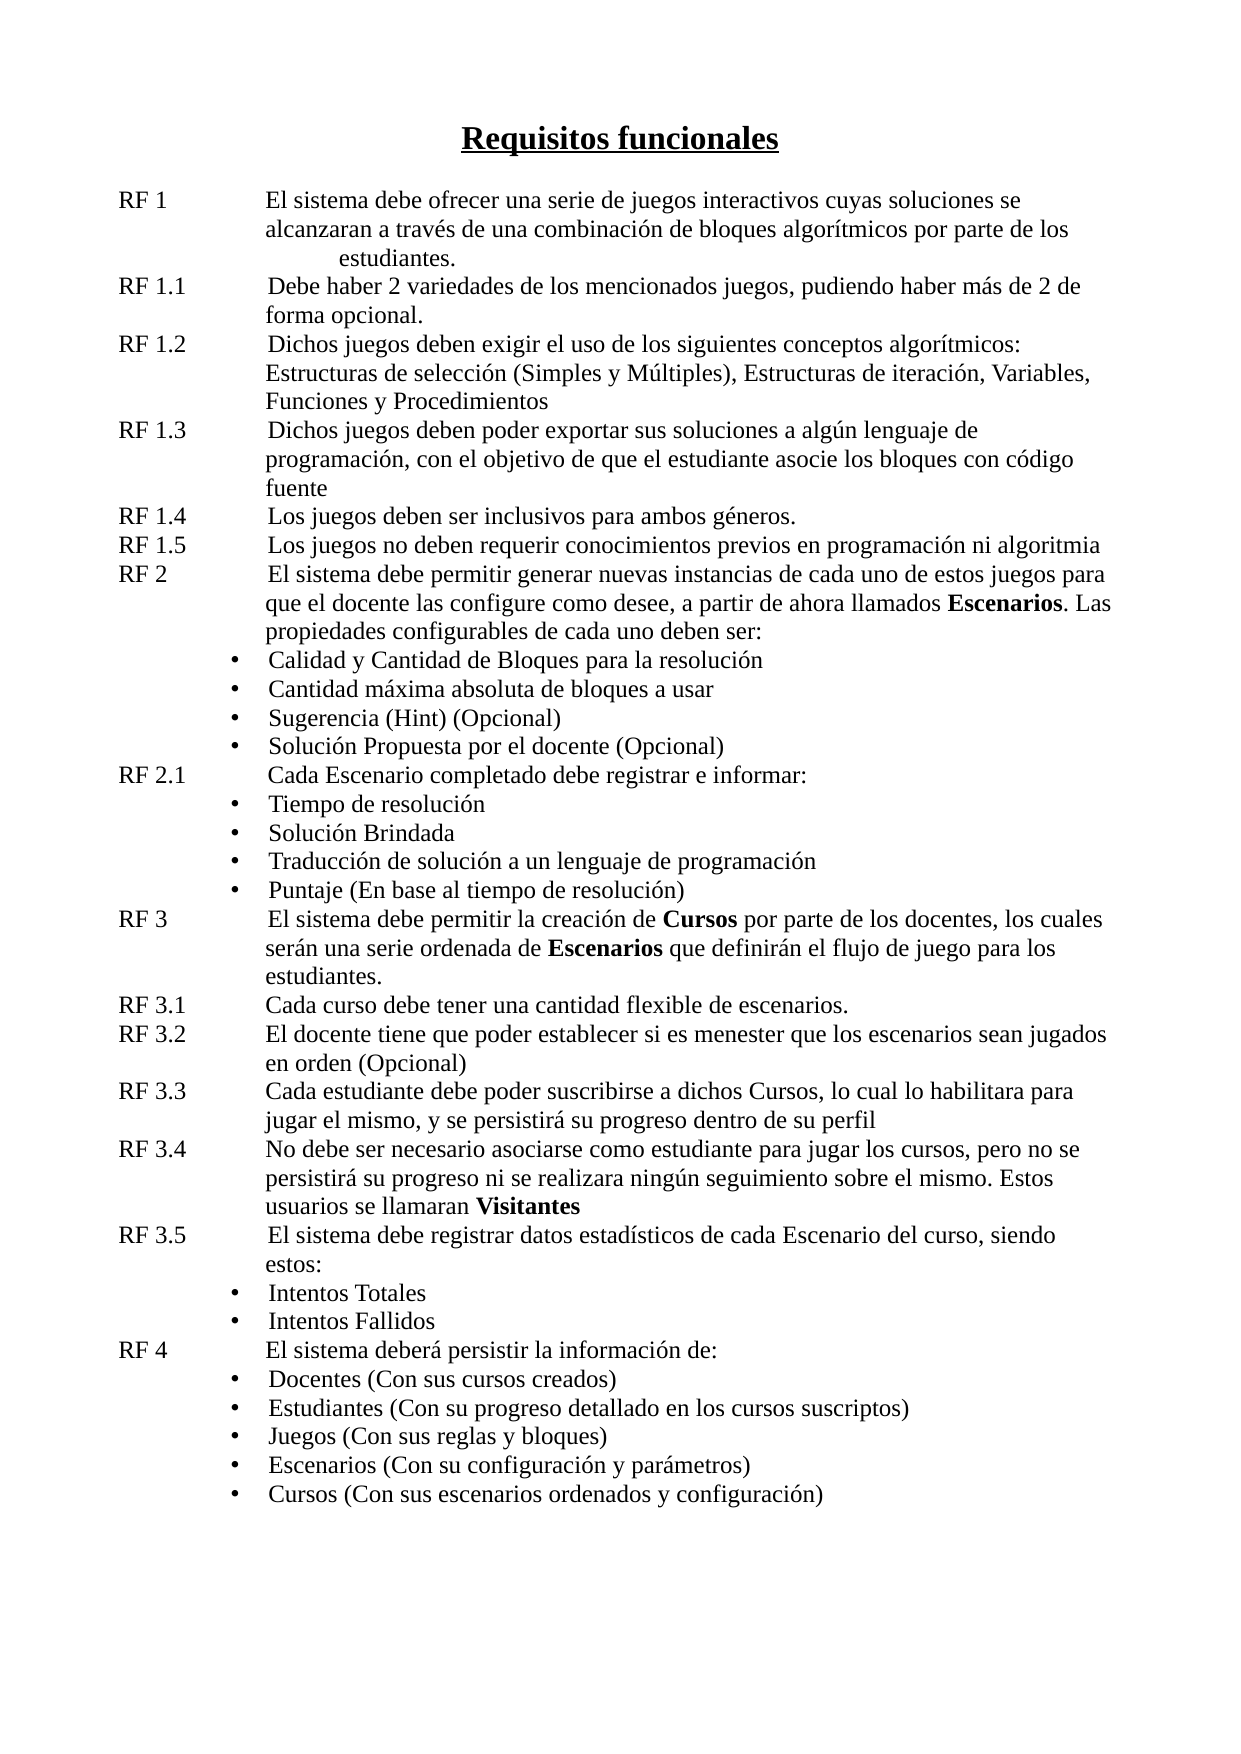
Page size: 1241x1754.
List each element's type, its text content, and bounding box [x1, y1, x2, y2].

list Puntaje (En base al tiempo de resolución) [231, 875, 1122, 904]
text RF 3.5 El sistema debe registrar datos estadísticos de cada Escenario del curso, siendo estos: [118, 1220, 1122, 1278]
list Traducción de solución a un lenguaje de programación [231, 846, 1122, 875]
text RF 1.3 Dichos juegos deben poder exportar sus soluciones a algún lenguaje de programación, con el objetivo de que el estudiante asocie los bloques con código fuente [118, 415, 1122, 501]
text RF 2.1 Cada Escenario completado debe registrar e informar: [118, 760, 1122, 789]
text RF 3.3 Cada estudiante debe poder suscribirse a dichos Cursos, lo cual lo habilitara para jugar el mismo, y se persistirá su progreso dentro de su perfil [118, 1076, 1122, 1134]
list Sugerencia (Hint) (Opcional) [231, 703, 1122, 731]
text RF 3.1 Cada curso debe tener una cantidad flexible de escenarios. [118, 990, 1122, 1019]
text RF 4 El sistema deberá persistir la información de: [118, 1335, 1122, 1364]
list Tiempo de resolución [231, 789, 1122, 818]
text RF 1.5 Los juegos no deben requerir conocimientos previos en programación ni algoritmia [118, 530, 1122, 559]
text RF 3.4 No debe ser necesario asociarse como estudiante para jugar los cursos, pero no se persistirá su progreso ni se realizara ningún seguimiento sobre el mismo. Estos usuarios se llamaran Visitantes [118, 1134, 1122, 1220]
text RF 3 El sistema debe permitir la creación de Cursos por parte de los docentes, los cuales serán una serie ordenada de Escenarios que definirán el flujo de juego para los estudiantes. [118, 904, 1122, 990]
list Calidad y Cantidad de Bloques para la resolución [231, 645, 1122, 674]
list Solución Propuesta por el docente (Opcional) [231, 731, 1122, 760]
list Escenarios (Con su configuración y parámetros) [231, 1450, 1122, 1479]
list Intentos Totales [231, 1278, 1122, 1306]
text RF 3.2 El docente tiene que poder establecer si es menester que los escenarios sean jugados en orden (Opcional) [118, 1019, 1122, 1076]
text RF 1.2 Dichos juegos deben exigir el uso de los siguientes conceptos algorítmicos: Estructuras de selección (Simples y Múltiples), Estructuras de iteración, Variables, Funciones y Procedimientos [118, 329, 1122, 415]
text RF 1.1 Debe haber 2 variedades de los mencionados juegos, pudiendo haber más de 2 de forma opcional. [118, 271, 1122, 329]
list Docentes (Con sus cursos creados) [231, 1364, 1122, 1393]
list Intentos Fallidos [231, 1306, 1122, 1335]
text Requisitos funcionales [118, 118, 1122, 156]
list Cursos (Con sus escenarios ordenados y configuración) [231, 1479, 1122, 1508]
list Cantidad máxima absoluta de bloques a usar [231, 674, 1122, 703]
list Solución Brindada [231, 818, 1122, 846]
text RF 1.4 Los juegos deben ser inclusivos para ambos géneros. [118, 501, 1122, 530]
list Juegos (Con sus reglas y bloques) [231, 1421, 1122, 1450]
list Estudiantes (Con su progreso detallado en los cursos suscriptos) [231, 1393, 1122, 1421]
text RF 1 El sistema debe ofrecer una serie de juegos interactivos cuyas soluciones se alcanzaran a través de una combinación de bloques algorítmicos por parte de los estudiantes. [118, 185, 1122, 271]
text RF 2 El sistema debe permitir generar nuevas instancias de cada uno de estos juegos para que el docente las configure como desee, a partir de ahora llamados Escenarios. Las propiedades configurables de cada uno deben ser: [118, 559, 1122, 645]
